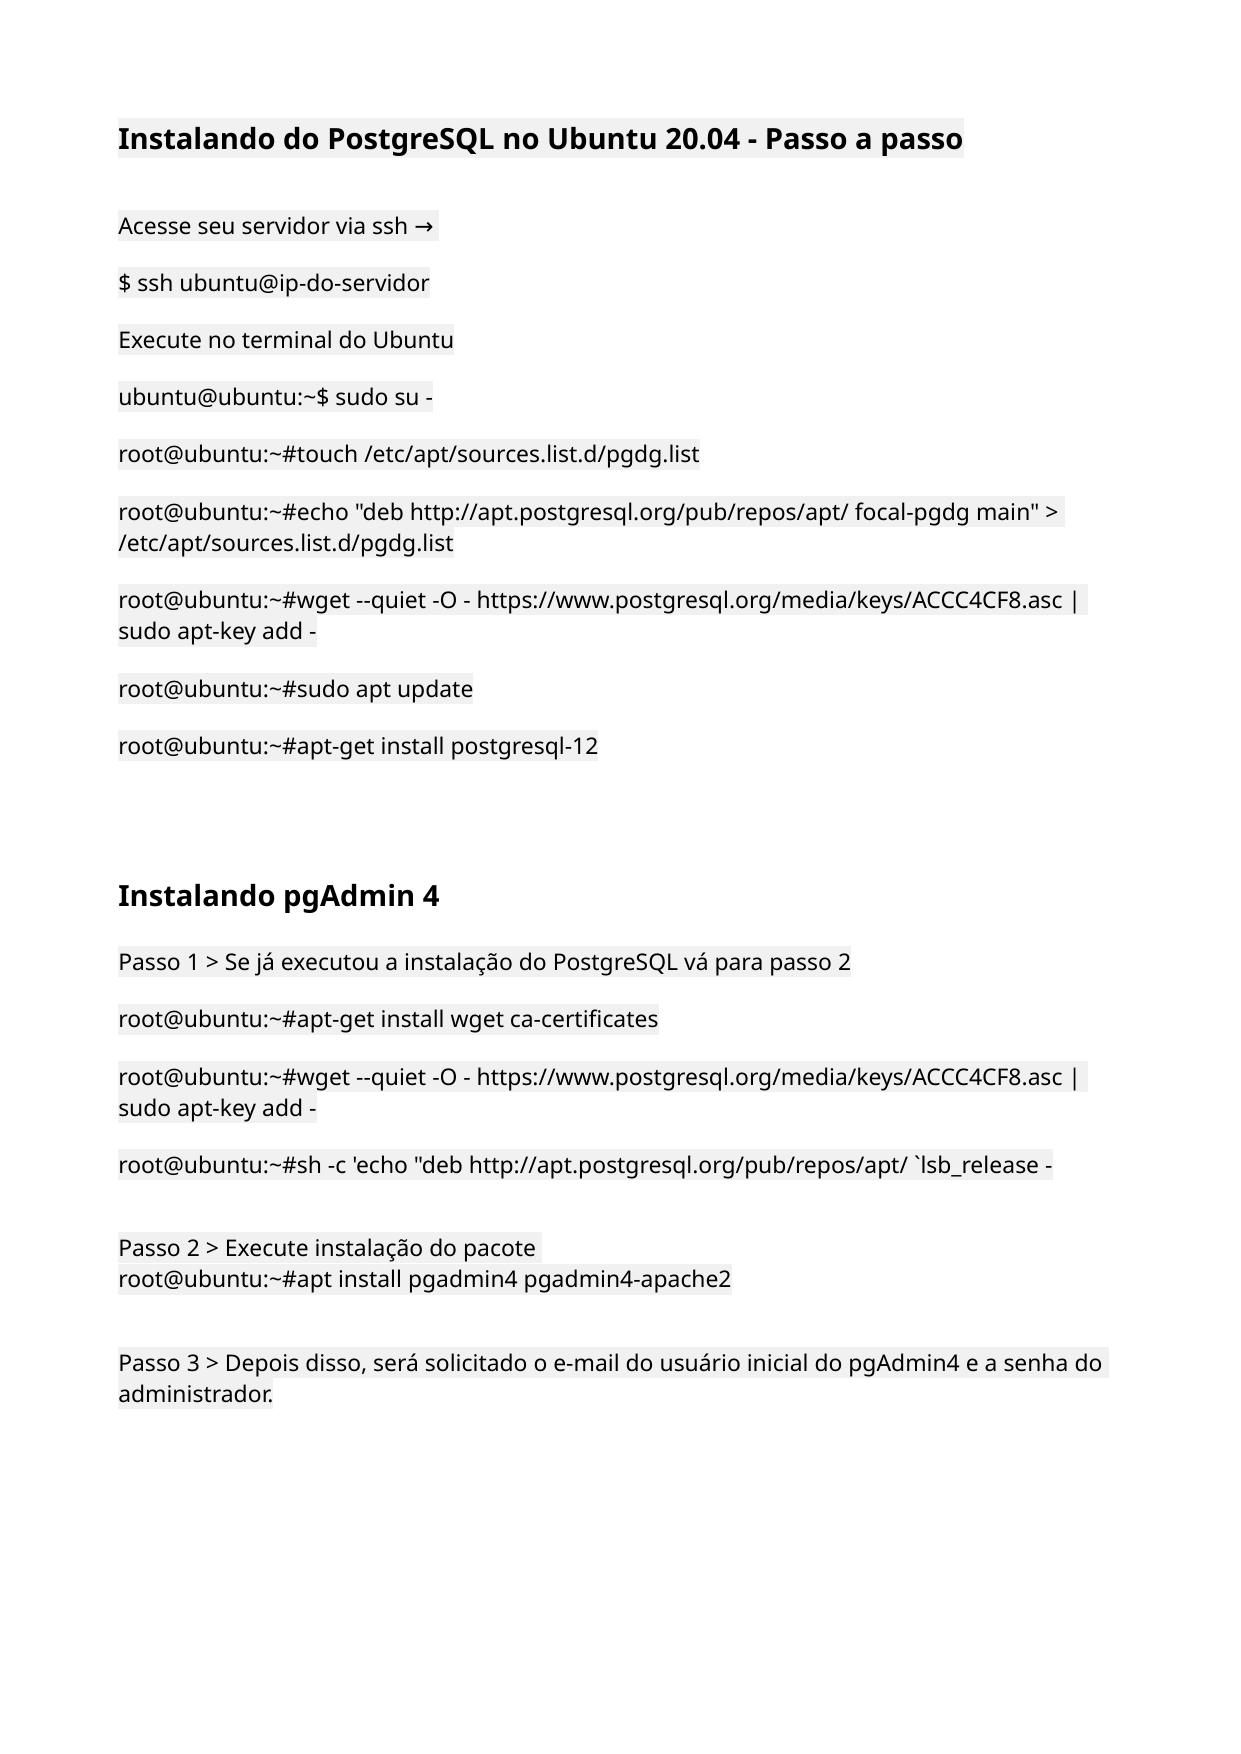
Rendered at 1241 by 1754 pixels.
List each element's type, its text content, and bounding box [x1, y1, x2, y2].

text root@ubuntu:~#touch /etc/apt/sources.list.d/pgdg.list [118, 438, 1122, 470]
text Acesse seu servidor via ssh → [118, 210, 1122, 241]
text Passo 3 > Depois disso, será solicitado o e-mail do usuário inicial do pgAdmin4 e a senha do administrador. [118, 1347, 1122, 1409]
text $ ssh ubuntu@ip-do-servidor [118, 267, 1122, 298]
text Instalando do PostgreSQL no Ubuntu 20.04 - Passo a passo [118, 118, 1122, 158]
text root@ubuntu:~#wget --quiet -O - https://www.postgresql.org/media/keys/ACCC4CF8.asc | sudo apt-key add - [118, 584, 1122, 647]
text root@ubuntu:~#sudo apt update [118, 672, 1122, 704]
text root@ubuntu:~#apt install pgadmin4 pgadmin4-apache2 [118, 1263, 1122, 1295]
text Instalando pgAdmin 4 [118, 875, 1122, 915]
text root@ubuntu:~#echo "deb http://apt.postgresql.org/pub/repos/apt/ focal-pgdg main" > /etc/apt/sources.list.d/pgdg.list [118, 496, 1122, 558]
text root@ubuntu:~#wget --quiet -O - https://www.postgresql.org/media/keys/ACCC4CF8.asc | sudo apt-key add - [118, 1061, 1122, 1123]
text Passo 2 > Execute instalação do pacote [118, 1232, 1122, 1263]
text ubuntu@ubuntu:~$ sudo su - [118, 381, 1122, 412]
text root@ubuntu:~#apt-get install wget ca-certificates [118, 1003, 1122, 1035]
text Passo 1 > Se já executou a instalação do PostgreSQL vá para passo 2 [118, 946, 1122, 977]
text root@ubuntu:~#sh -c 'echo "deb http://apt.postgresql.org/pub/repos/apt/ `lsb_release - [118, 1149, 1122, 1180]
text root@ubuntu:~#apt-get install postgresql-12 [118, 730, 1122, 761]
text Execute no terminal do Ubuntu [118, 324, 1122, 355]
